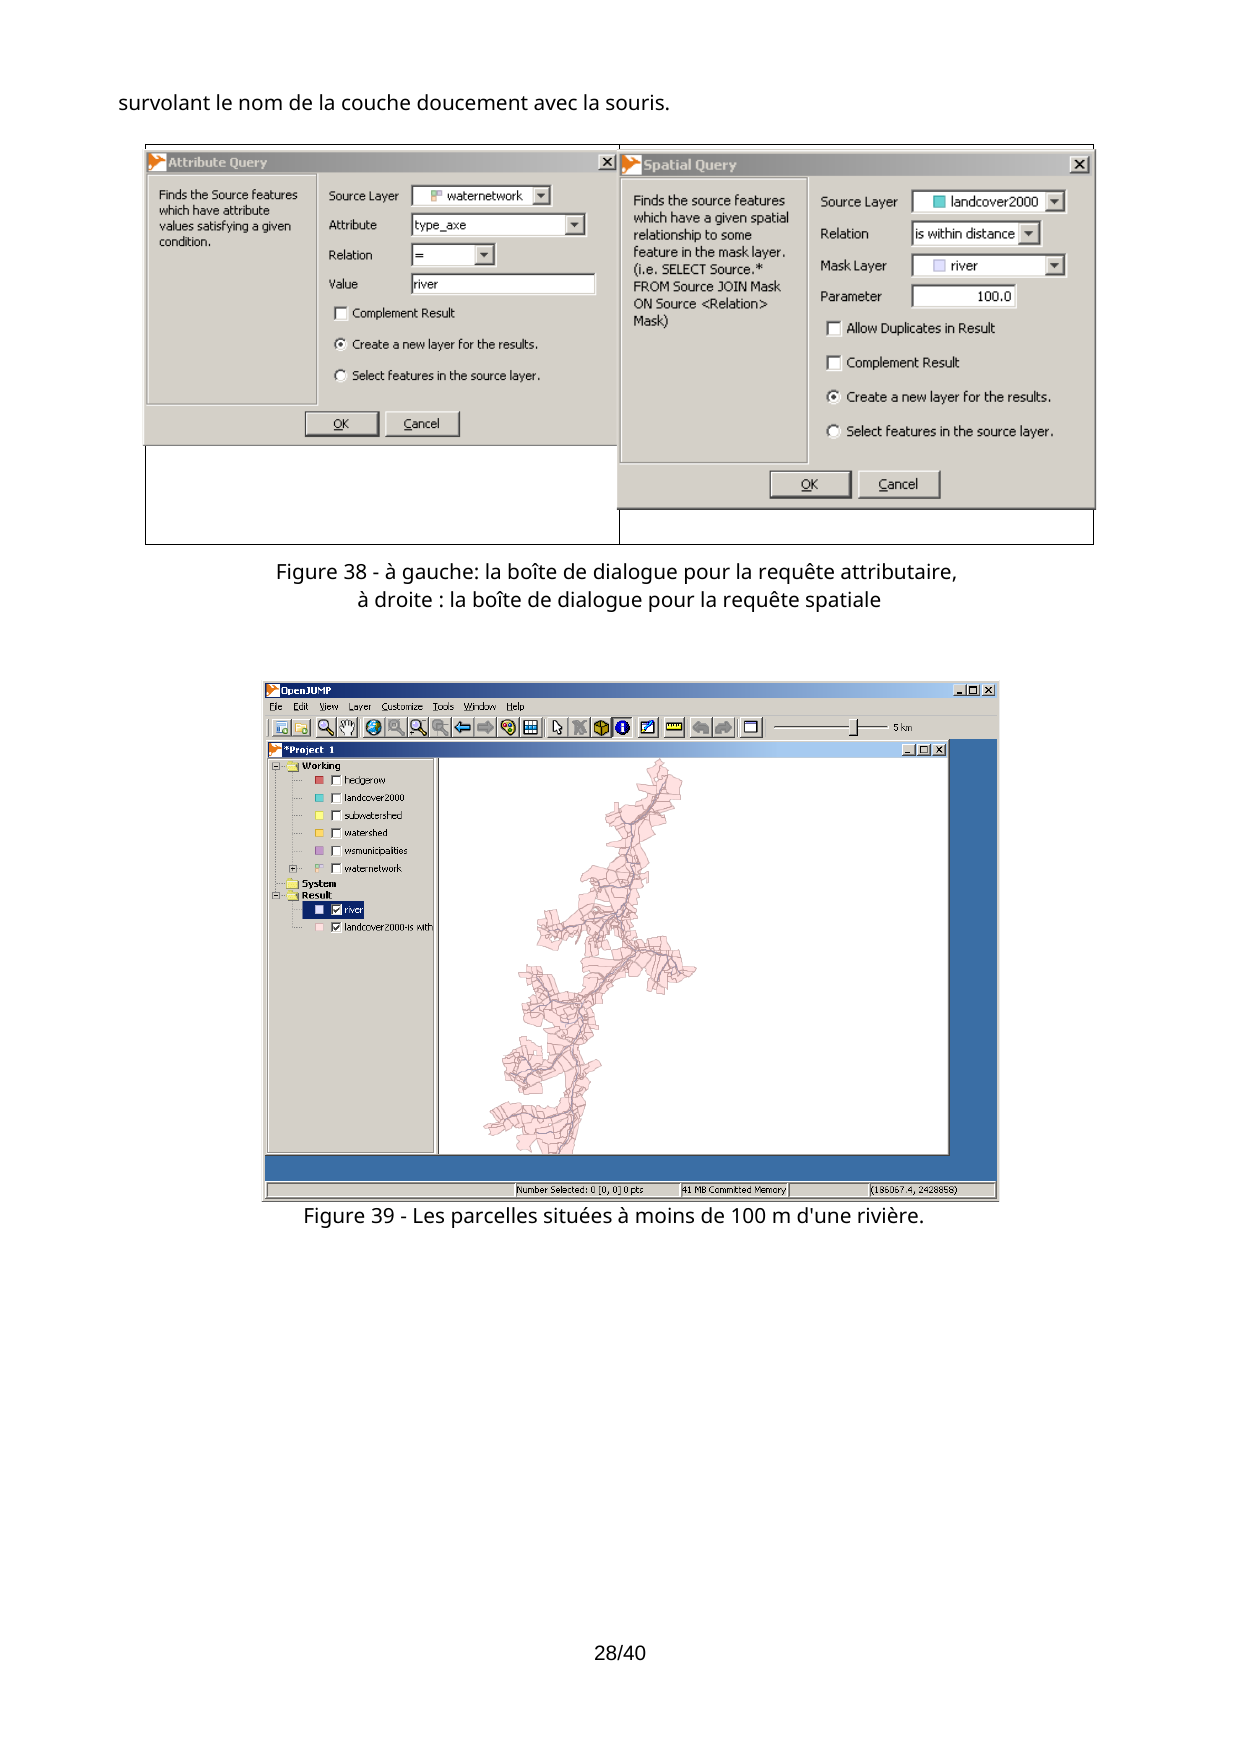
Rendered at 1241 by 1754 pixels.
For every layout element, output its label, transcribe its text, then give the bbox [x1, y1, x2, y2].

table_header [620, 145, 1093, 149]
text Figure 38 - à gauche: la boîte de dialogue pour la requête attributaire, à droite : la boîte de dialogue pour la requête spatiale [145, 557, 1093, 614]
list survolant le nom de la couche doucement avec la souris. [118, 88, 1122, 117]
picture [261, 680, 1000, 1202]
table_header [146, 145, 619, 149]
table_header [620, 510, 1093, 544]
table_header [146, 446, 619, 544]
picture [142, 149, 1097, 510]
text Figure 39 - Les parcelles situées à moins de 100 m d'une rivière. [262, 1202, 966, 1230]
